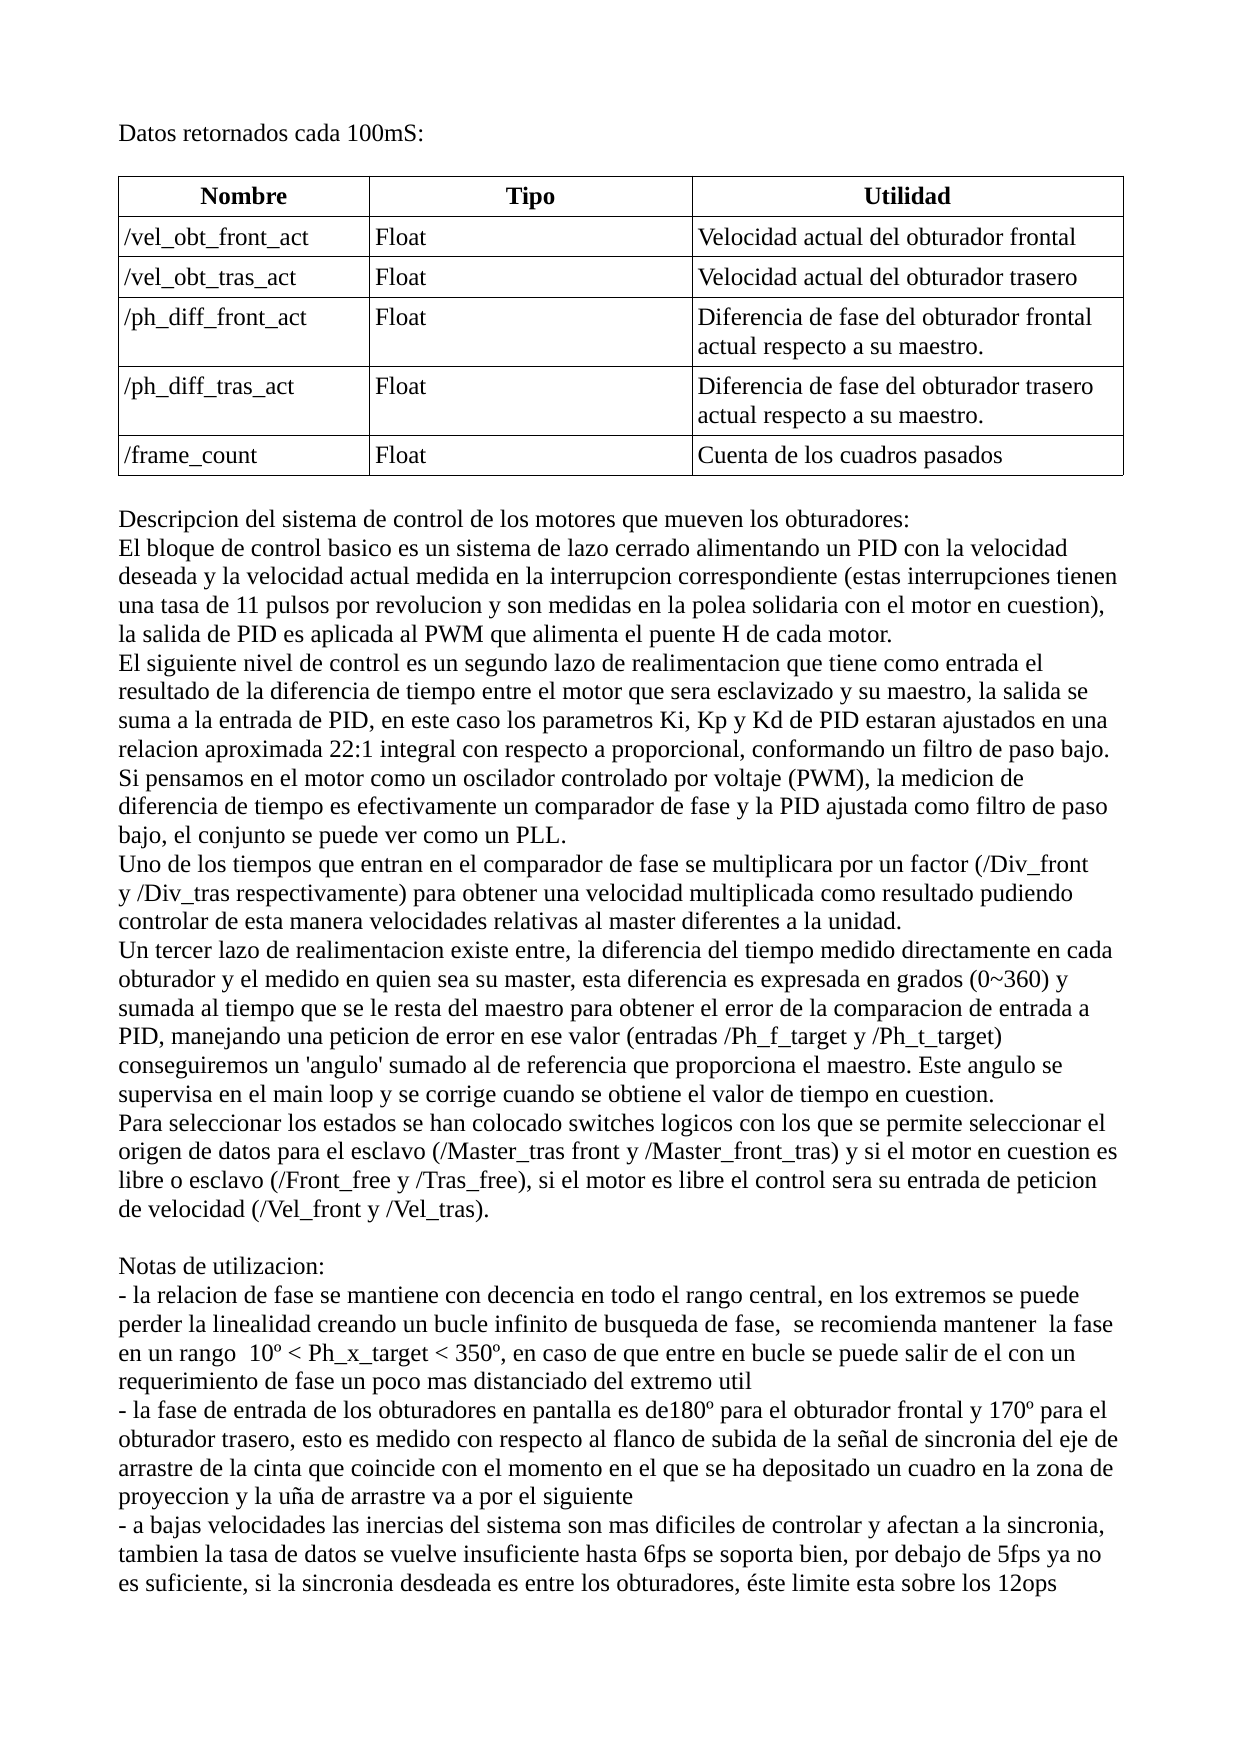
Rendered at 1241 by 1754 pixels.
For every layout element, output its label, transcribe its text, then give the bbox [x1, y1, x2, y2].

text Descripcion del sistema de control de los motores que mueven los obturadores: [118, 504, 1122, 533]
table_cell Velocidad actual del obturador trasero [693, 257, 1123, 297]
text Un tercer lazo de realimentacion existe entre, la diferencia del tiempo medido directamente en cada obturador y el medido en quien sea su master, esta diferencia es expresada en grados (0~360) y sumada al tiempo que se le resta del maestro para obtener el error de la comparacion de entrada a PID, manejando una peticion de error en ese valor (entradas /Ph_f_target y /Ph_t_target) [118, 935, 1122, 1050]
text El siguiente nivel de control es un segundo lazo de realimentacion que tiene como entrada el resultado de la diferencia de tiempo entre el motor que sera esclavizado y su maestro, la salida se suma a la entrada de PID, en este caso los parametros Ki, Kp y Kd de PID estaran ajustados en una relacion aproximada 22:1 integral con respecto a proporcional, conformando un filtro de paso bajo. Si pensamos en el motor como un oscilador controlado por voltaje (PWM), la medicion de diferencia de tiempo es efectivamente un comparador de fase y la PID ajustada como filtro de paso bajo, el conjunto se puede ver como un PLL. [118, 648, 1122, 849]
table_cell Float [370, 436, 692, 475]
table_cell /ph_diff_front_act [119, 298, 369, 366]
table_cell Velocidad actual del obturador frontal [693, 217, 1123, 256]
table_header Tipo [370, 177, 692, 216]
table_cell Float [370, 217, 692, 256]
table_cell /vel_obt_tras_act [119, 257, 369, 297]
table_cell Diferencia de fase del obturador frontal actual respecto a su maestro. [693, 298, 1123, 366]
table_cell Float [370, 298, 692, 366]
table_cell Diferencia de fase del obturador trasero actual respecto a su maestro. [693, 367, 1123, 435]
text - la relacion de fase se mantiene con decencia en todo el rango central, en los extremos se puede perder la linealidad creando un bucle infinito de busqueda de fase, se recomienda mantener la fase en un rango 10º < Ph_x_target < 350º, en caso de que entre en bucle se puede salir de el con un requerimiento de fase un poco mas distanciado del extremo util [118, 1280, 1122, 1395]
table_cell Float [370, 367, 692, 435]
text Para seleccionar los estados se han colocado switches logicos con los que se permite seleccionar el origen de datos para el esclavo (/Master_tras front y /Master_front_tras) y si el motor en cuestion es libre o esclavo (/Front_free y /Tras_free), si el motor es libre el control sera su entrada de peticion de velocidad (/Vel_front y /Vel_tras). [118, 1108, 1122, 1223]
table_header Utilidad [693, 177, 1123, 216]
text Notas de utilizacion: [118, 1251, 1122, 1280]
text Datos retornados cada 100mS: [118, 118, 1122, 147]
text conseguiremos un 'angulo' sumado al de referencia que proporciona el maestro. Este angulo se supervisa en el main loop y se corrige cuando se obtiene el valor de tiempo en cuestion. [118, 1050, 1122, 1108]
table_cell /vel_obt_front_act [119, 217, 369, 256]
table_cell Cuenta de los cuadros pasados [693, 436, 1123, 475]
table_header Nombre [119, 177, 369, 216]
table_cell Float [370, 257, 692, 297]
text El bloque de control basico es un sistema de lazo cerrado alimentando un PID con la velocidad deseada y la velocidad actual medida en la interrupcion correspondiente (estas interrupciones tienen una tasa de 11 pulsos por revolucion y son medidas en la polea solidaria con el motor en cuestion), la salida de PID es aplicada al PWM que alimenta el puente H de cada motor. [118, 533, 1122, 648]
table_cell /frame_count [119, 436, 369, 475]
text - a bajas velocidades las inercias del sistema son mas dificiles de controlar y afectan a la sincronia, tambien la tasa de datos se vuelve insuficiente hasta 6fps se soporta bien, por debajo de 5fps ya no es suficiente, si la sincronia desdeada es entre los obturadores, éste limite esta sobre los 12ops [118, 1510, 1122, 1596]
table_cell /ph_diff_tras_act [119, 367, 369, 435]
text Uno de los tiempos que entran en el comparador de fase se multiplicara por un factor (/Div_front y /Div_tras respectivamente) para obtener una velocidad multiplicada como resultado pudiendo controlar de esta manera velocidades relativas al master diferentes a la unidad. [118, 849, 1122, 935]
text - la fase de entrada de los obturadores en pantalla es de180º para el obturador frontal y 170º para el obturador trasero, esto es medido con respecto al flanco de subida de la señal de sincronia del eje de arrastre de la cinta que coincide con el momento en el que se ha depositado un cuadro en la zona de proyeccion y la uña de arrastre va a por el siguiente [118, 1395, 1122, 1510]
